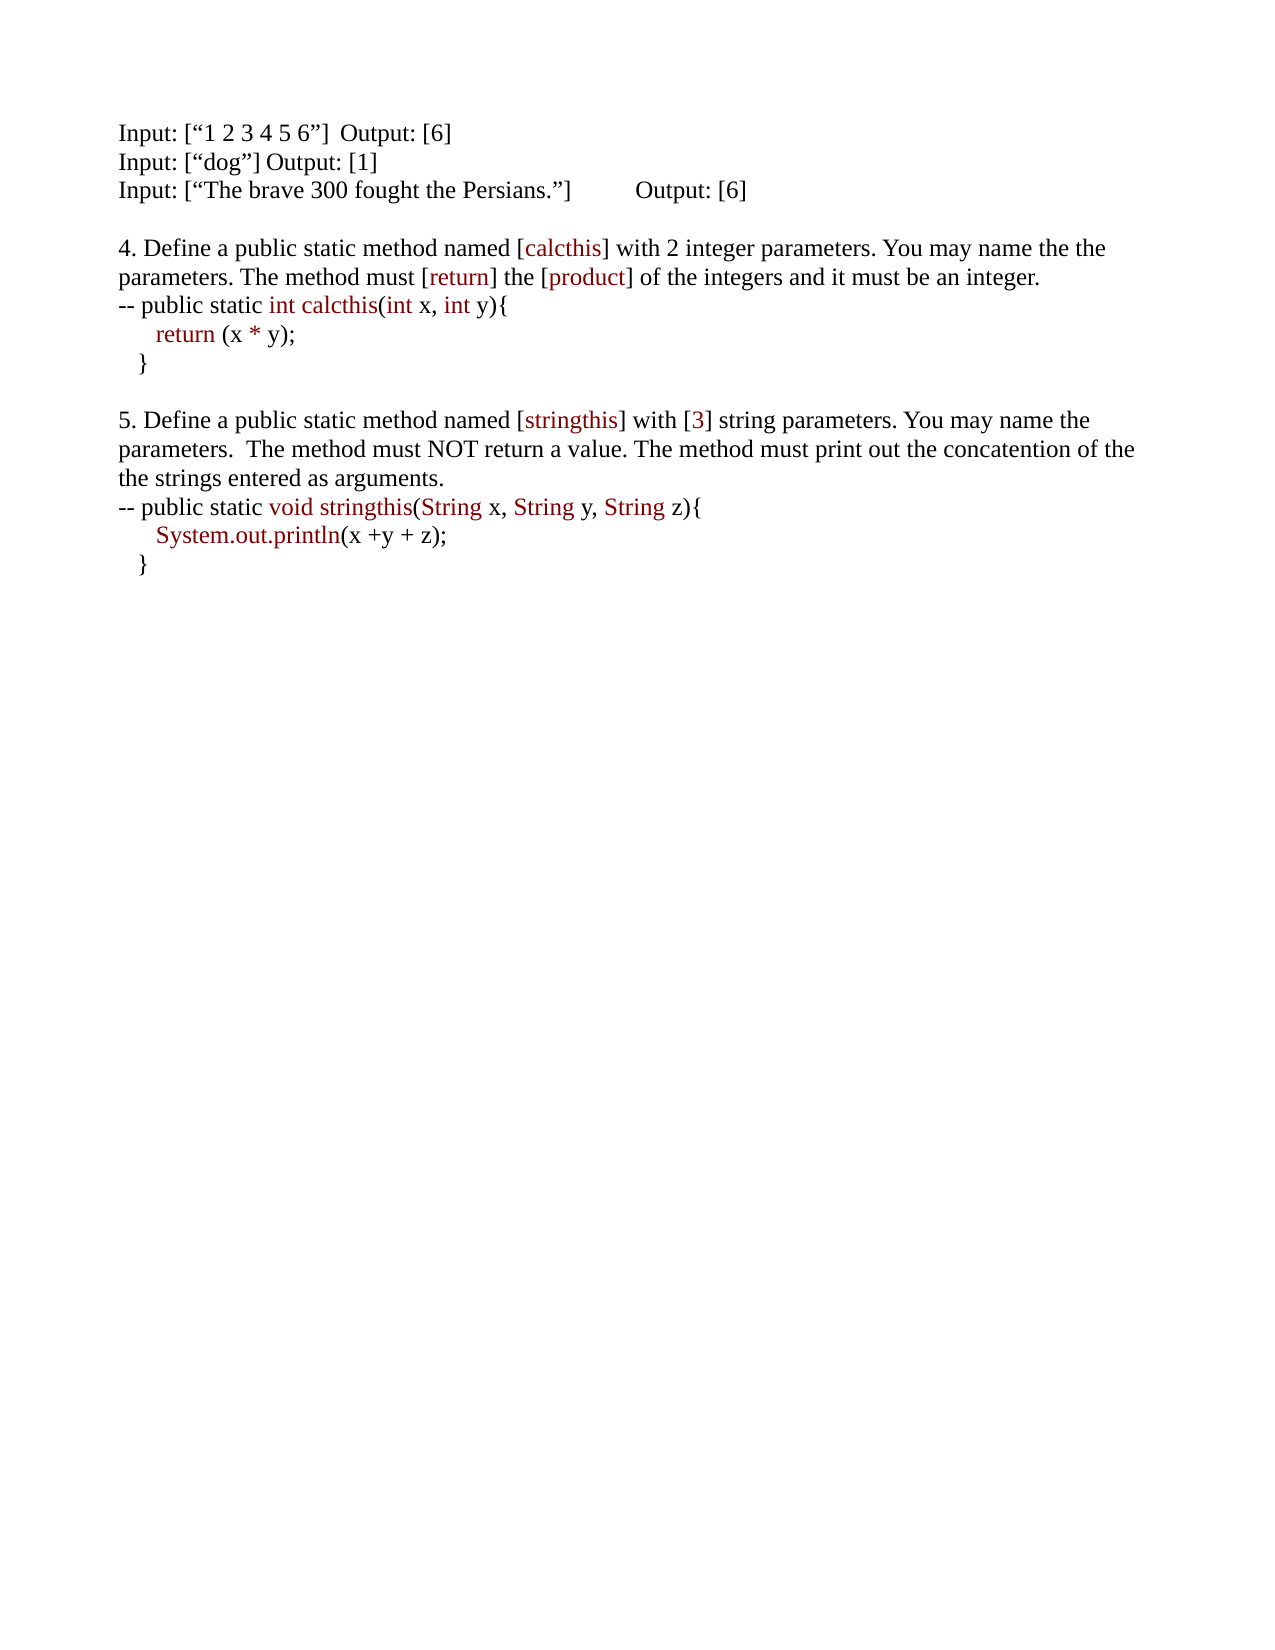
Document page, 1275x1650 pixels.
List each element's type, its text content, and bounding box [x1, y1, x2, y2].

text Input: [“The brave 300 fought the Persians.”] Output: [6] [118, 176, 1157, 204]
text -- public static int calcthis(int x, int y){ [118, 291, 1157, 319]
text Input: [“dog”] Output: [1] [118, 147, 1157, 176]
text return (x * y); [118, 319, 1157, 348]
text Input: [“1 2 3 4 5 6”] Output: [6] [118, 118, 1157, 147]
text System.out.println(x +y + z); [118, 521, 1157, 549]
text } [118, 348, 1157, 377]
text 4. Define a public static method named [calcthis] with 2 integer parameters. You may name the the parameters. The method must [return] the [product] of the integers and it must be an integer. [118, 233, 1157, 291]
text 5. Define a public static method named [stringthis] with [3] string parameters. You may name the parameters. The method must NOT return a value. The method must print out the concatention of the the strings entered as arguments. [118, 406, 1157, 492]
text -- public static void stringthis(String x, String y, String z){ [118, 492, 1157, 521]
text } [118, 549, 1157, 578]
